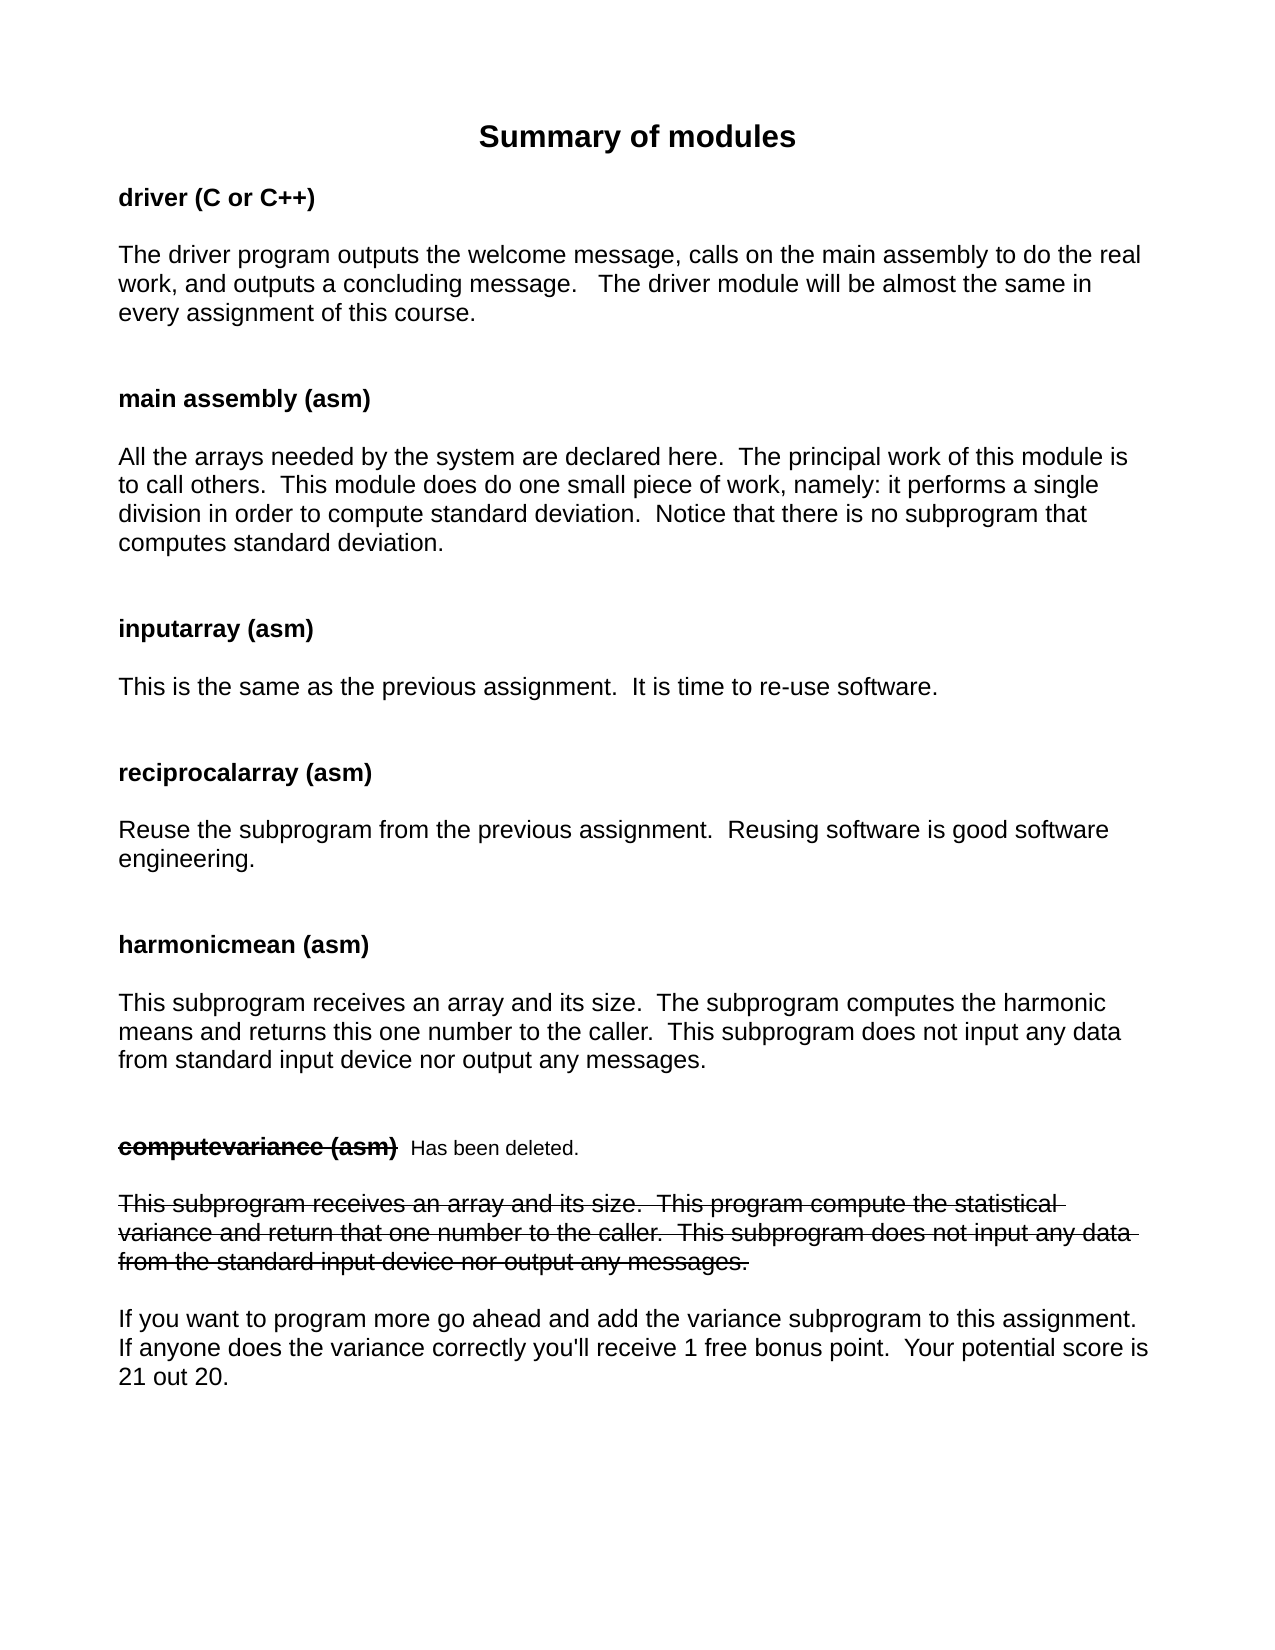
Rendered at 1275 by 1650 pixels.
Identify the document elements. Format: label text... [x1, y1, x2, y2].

text main assembly (asm) [118, 384, 1157, 413]
text This subprogram receives an array and its size. The subprogram computes the harmonic means and returns this one number to the caller. This subprogram does not input any data from standard input device nor output any messages. [118, 988, 1157, 1074]
text Summary of modules [118, 118, 1157, 154]
text This subprogram receives an array and its size. This program compute the statistical variance and return that one number to the caller. This subprogram does not input any data from the standard input device nor output any messages. [118, 1189, 1157, 1275]
text Reuse the subprogram from the previous assignment. Reusing software is good software engineering. [118, 815, 1157, 873]
text driver (C or C++) [118, 183, 1157, 212]
text harmonicmean (asm) [118, 930, 1157, 959]
text The driver program outputs the welcome message, calls on the main assembly to do the real work, and outputs a concluding message. The driver module will be almost the same in every assignment of this course. [118, 240, 1157, 327]
text computevariance (asm) Has been deleted. [118, 1132, 1157, 1160]
text inputarray (asm) [118, 614, 1157, 643]
text If you want to program more go ahead and add the variance subprogram to this assignment. If anyone does the variance correctly you'll receive 1 free bonus point. Your potential score is 21 out 20. [118, 1304, 1157, 1390]
text All the arrays needed by the system are declared here. The principal work of this module is to call others. This module does do one small piece of work, namely: it performs a single division in order to compute standard deviation. Notice that there is no subprogram that computes standard deviation. [118, 442, 1157, 557]
text reciprocalarray (asm) [118, 758, 1157, 787]
text This is the same as the previous assignment. It is time to re-use software. [118, 672, 1157, 700]
